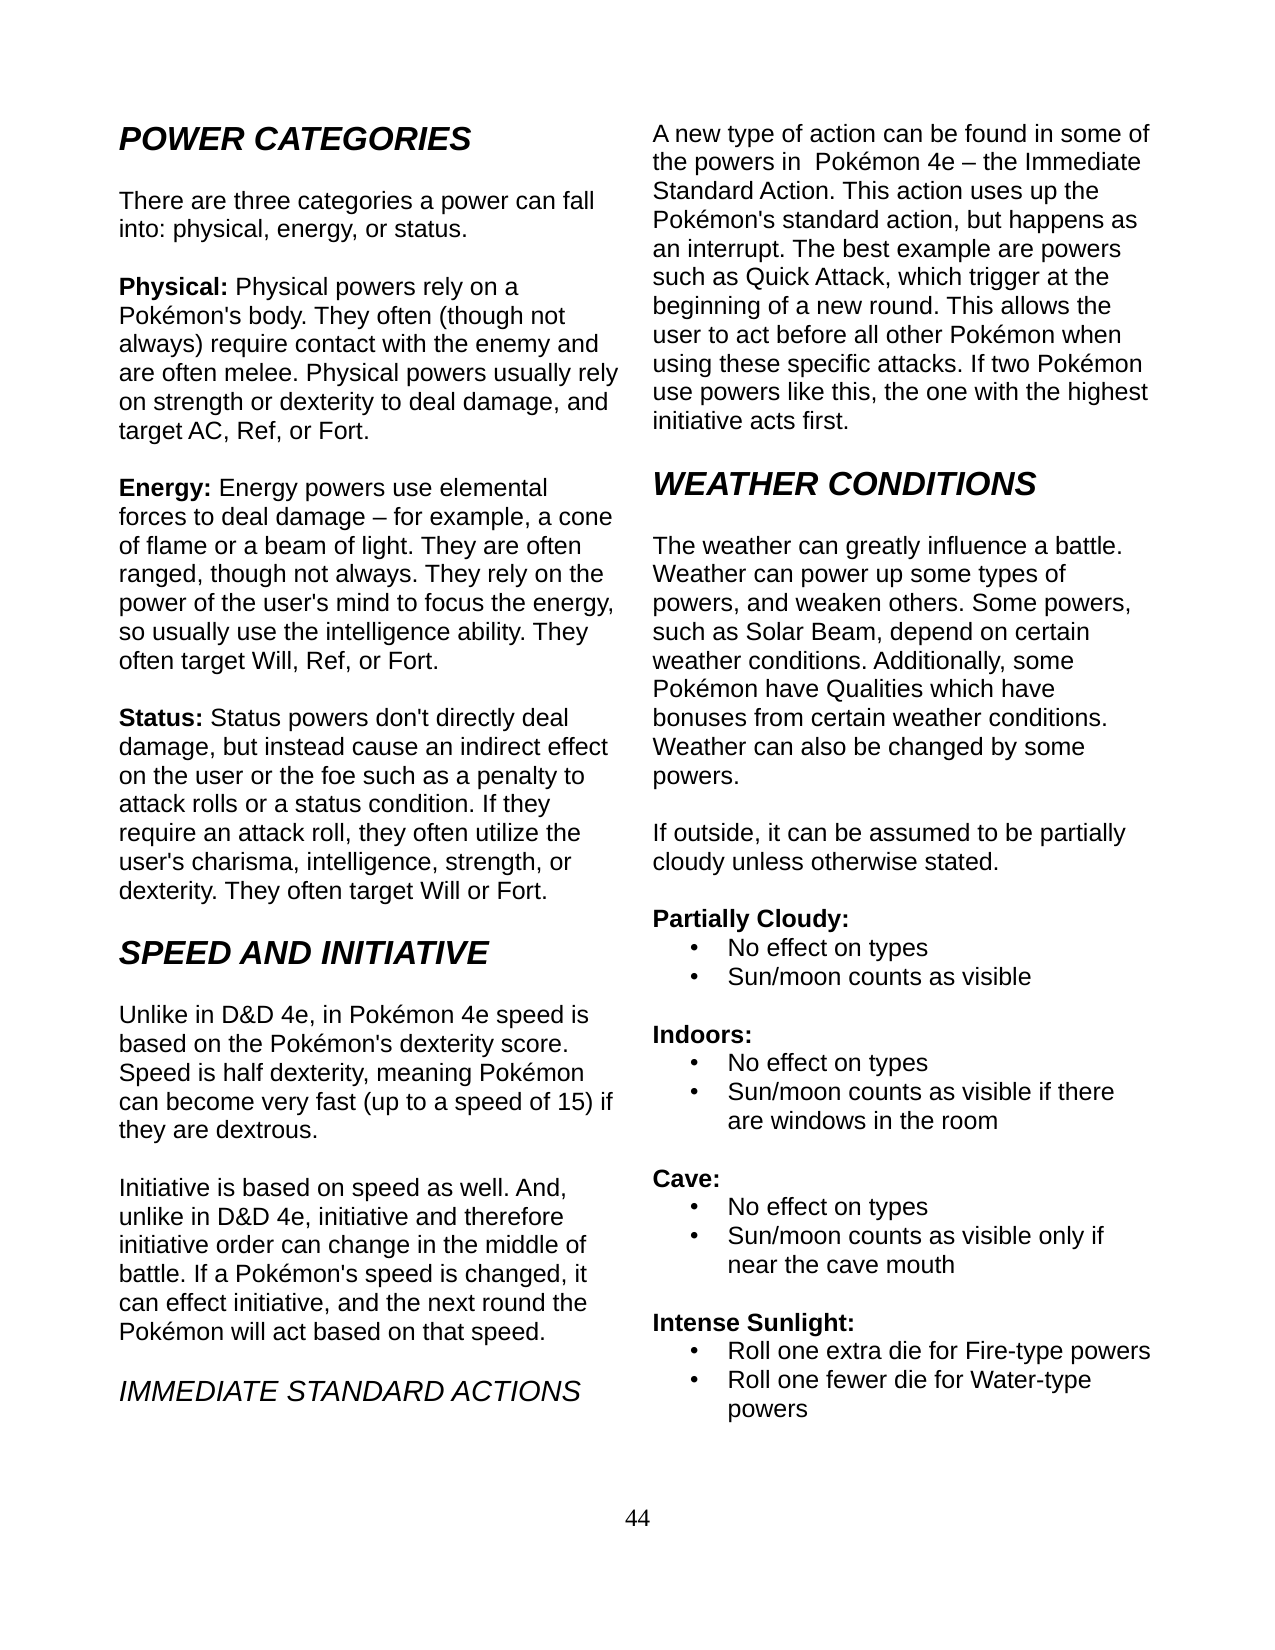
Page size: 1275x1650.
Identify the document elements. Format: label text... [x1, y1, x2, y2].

text A new type of action can be found in some of the powers in Pokémon 4e – the Immediate Standard Action. This action uses up the Pokémon's standard action, but happens as an interrupt. The best example are powers such as Quick Attack, which trigger at the beginning of a new round. This allows the user to act before all other Pokémon when using these specific attacks. If two Pokémon use powers like this, the one with the highest initiative acts first. [652, 118, 1156, 435]
text The weather can greatly influence a battle. Weather can power up some types of powers, and weaken others. Some powers, such as Solar Beam, depend on certain weather conditions. Additionally, some Pokémon have Qualities which have bonuses from certain weather conditions. Weather can also be changed by some powers. [652, 531, 1156, 789]
list Roll one fewer die for Water-type powers [690, 1365, 1156, 1423]
list Roll one extra die for Fire-type powers [690, 1336, 1156, 1365]
text Initiative is based on speed as well. And, unlike in D&D 4e, initiative and therefore initiative order can change in the middle of battle. If a Pokémon's speed is changed, it can effect initiative, and the next round the Pokémon will act based on that speed. [118, 1173, 622, 1345]
text There are three categories a power can fall into: physical, energy, or status. [118, 186, 622, 243]
text Partially Cloudy: [652, 904, 1156, 933]
text Energy: Energy powers use elemental forces to deal damage – for example, a cone of flame or a beam of light. They are often ranged, though not always. They rely on the power of the user's mind to focus the energy, so usually use the intelligence ability. They often target Will, Ref, or Fort. [118, 473, 622, 674]
subtitle SPEED AND INITIATIVE [118, 933, 622, 972]
text Indoors: [652, 1020, 1156, 1048]
subtitle IMMEDIATE STANDARD ACTIONS [118, 1374, 622, 1408]
list Sun/moon counts as visible only if near the cave mouth [690, 1221, 1156, 1279]
subtitle POWER CATEGORIES [118, 118, 622, 157]
text Status: Status powers don't directly deal damage, but instead cause an indirect effect on the user or the foe such as a penalty to attack rolls or a status condition. If they require an attack roll, they often utilize the user's charisma, intelligence, strength, or dexterity. They often target Will or Fort. [118, 703, 622, 904]
subtitle WEATHER CONDITIONS [652, 463, 1156, 502]
list No effect on types [690, 933, 1156, 962]
text Intense Sunlight: [652, 1308, 1156, 1336]
list No effect on types [690, 1192, 1156, 1221]
list Sun/moon counts as visible [690, 962, 1156, 991]
list Sun/moon counts as visible if there are windows in the room [690, 1077, 1156, 1135]
text Cave: [652, 1164, 1156, 1192]
list No effect on types [690, 1048, 1156, 1077]
text If outside, it can be assumed to be partially cloudy unless otherwise stated. [652, 818, 1156, 876]
text Unlike in D&D 4e, in Pokémon 4e speed is based on the Pokémon's dexterity score. Speed is half dexterity, meaning Pokémon can become very fast (up to a speed of 15) if they are dextrous. [118, 1000, 622, 1144]
text Physical: Physical powers rely on a Pokémon's body. They often (though not always) require contact with the enemy and are often melee. Physical powers usually rely on strength or dexterity to deal damage, and target AC, Ref, or Fort. [118, 272, 622, 444]
